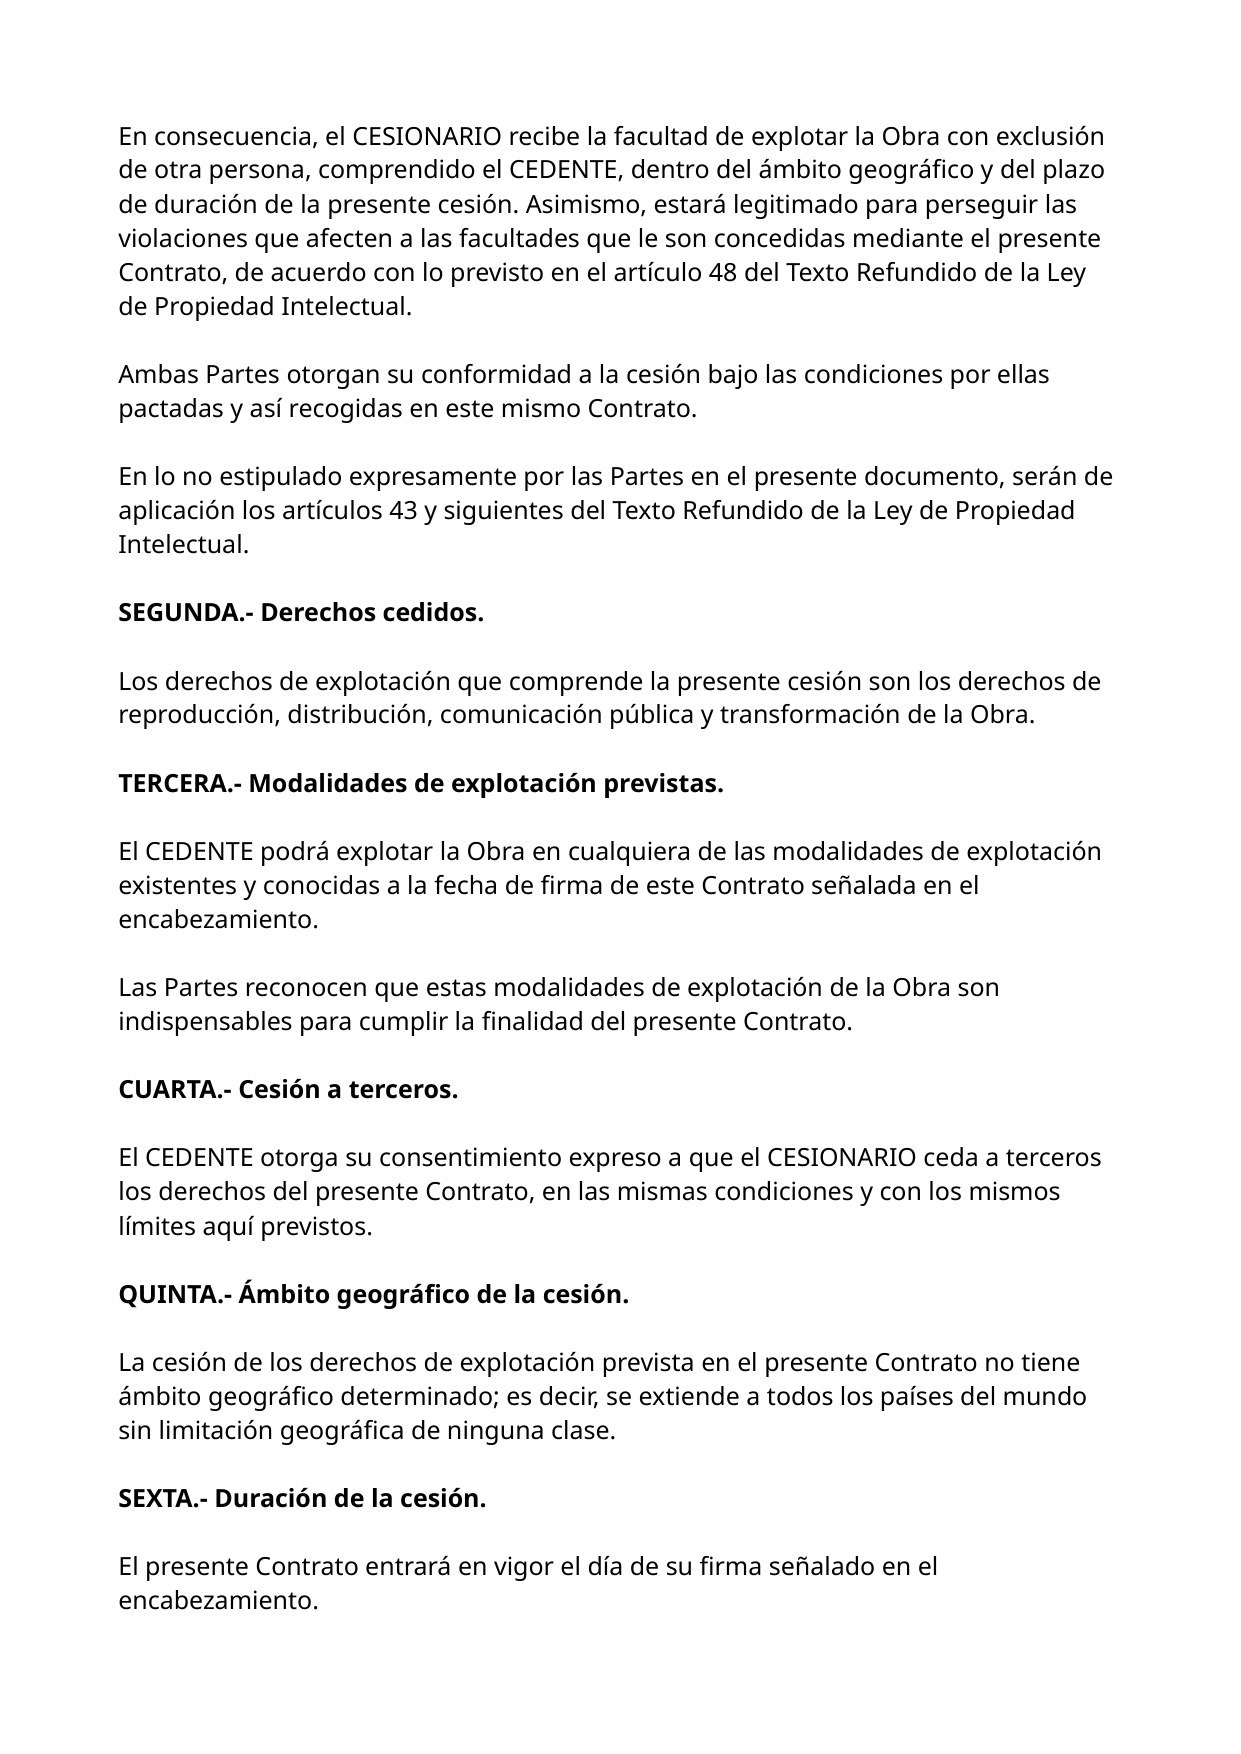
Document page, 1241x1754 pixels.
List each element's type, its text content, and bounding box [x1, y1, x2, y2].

text SEXTA.- Duración de la cesión. [118, 1481, 1122, 1515]
text Las Partes reconocen que estas modalidades de explotación de la Obra son indispensables para cumplir la finalidad del presente Contrato. [118, 970, 1122, 1038]
text SEGUNDA.- Derechos cedidos. [118, 595, 1122, 629]
text TERCERA.- Modalidades de explotación previstas. [118, 765, 1122, 799]
text En lo no estipulado expresamente por las Partes en el presente documento, serán de aplicación los artículos 43 y siguientes del Texto Refundido de la Ley de Propiedad Intelectual. [118, 459, 1122, 561]
text QUINTA.- Ámbito geográfico de la cesión. [118, 1276, 1122, 1310]
text Ambas Partes otorgan su conformidad a la cesión bajo las condiciones por ellas pactadas y así recogidas en este mismo Contrato. [118, 357, 1122, 425]
text La cesión de los derechos de explotación prevista en el presente Contrato no tiene ámbito geográfico determinado; es decir, se extiende a todos los países del mundo sin limitación geográfica de ninguna clase. [118, 1344, 1122, 1447]
text CUARTA.- Cesión a terceros. [118, 1072, 1122, 1106]
text En consecuencia, el CESIONARIO recibe la facultad de explotar la Obra con exclusión de otra persona, comprendido el CEDENTE, dentro del ámbito geográfico y del plazo de duración de la presente cesión. Asimismo, estará legitimado para perseguir las violaciones que afecten a las facultades que le son concedidas mediante el presente Contrato, de acuerdo con lo previsto en el artículo 48 del Texto Refundido de la Ley de Propiedad Intelectual. [118, 118, 1122, 322]
text El CEDENTE otorga su consentimiento expreso a que el CESIONARIO ceda a terceros los derechos del presente Contrato, en las mismas condiciones y con los mismos límites aquí previstos. [118, 1140, 1122, 1242]
text El presente Contrato entrará en vigor el día de su firma señalado en el encabezamiento. [118, 1549, 1122, 1617]
text El CEDENTE podrá explotar la Obra en cualquiera de las modalidades de explotación existentes y conocidas a la fecha de firma de este Contrato señalada en el encabezamiento. [118, 833, 1122, 936]
text Los derechos de explotación que comprende la presente cesión son los derechos de reproducción, distribución, comunicación pública y transformación de la Obra. [118, 663, 1122, 731]
